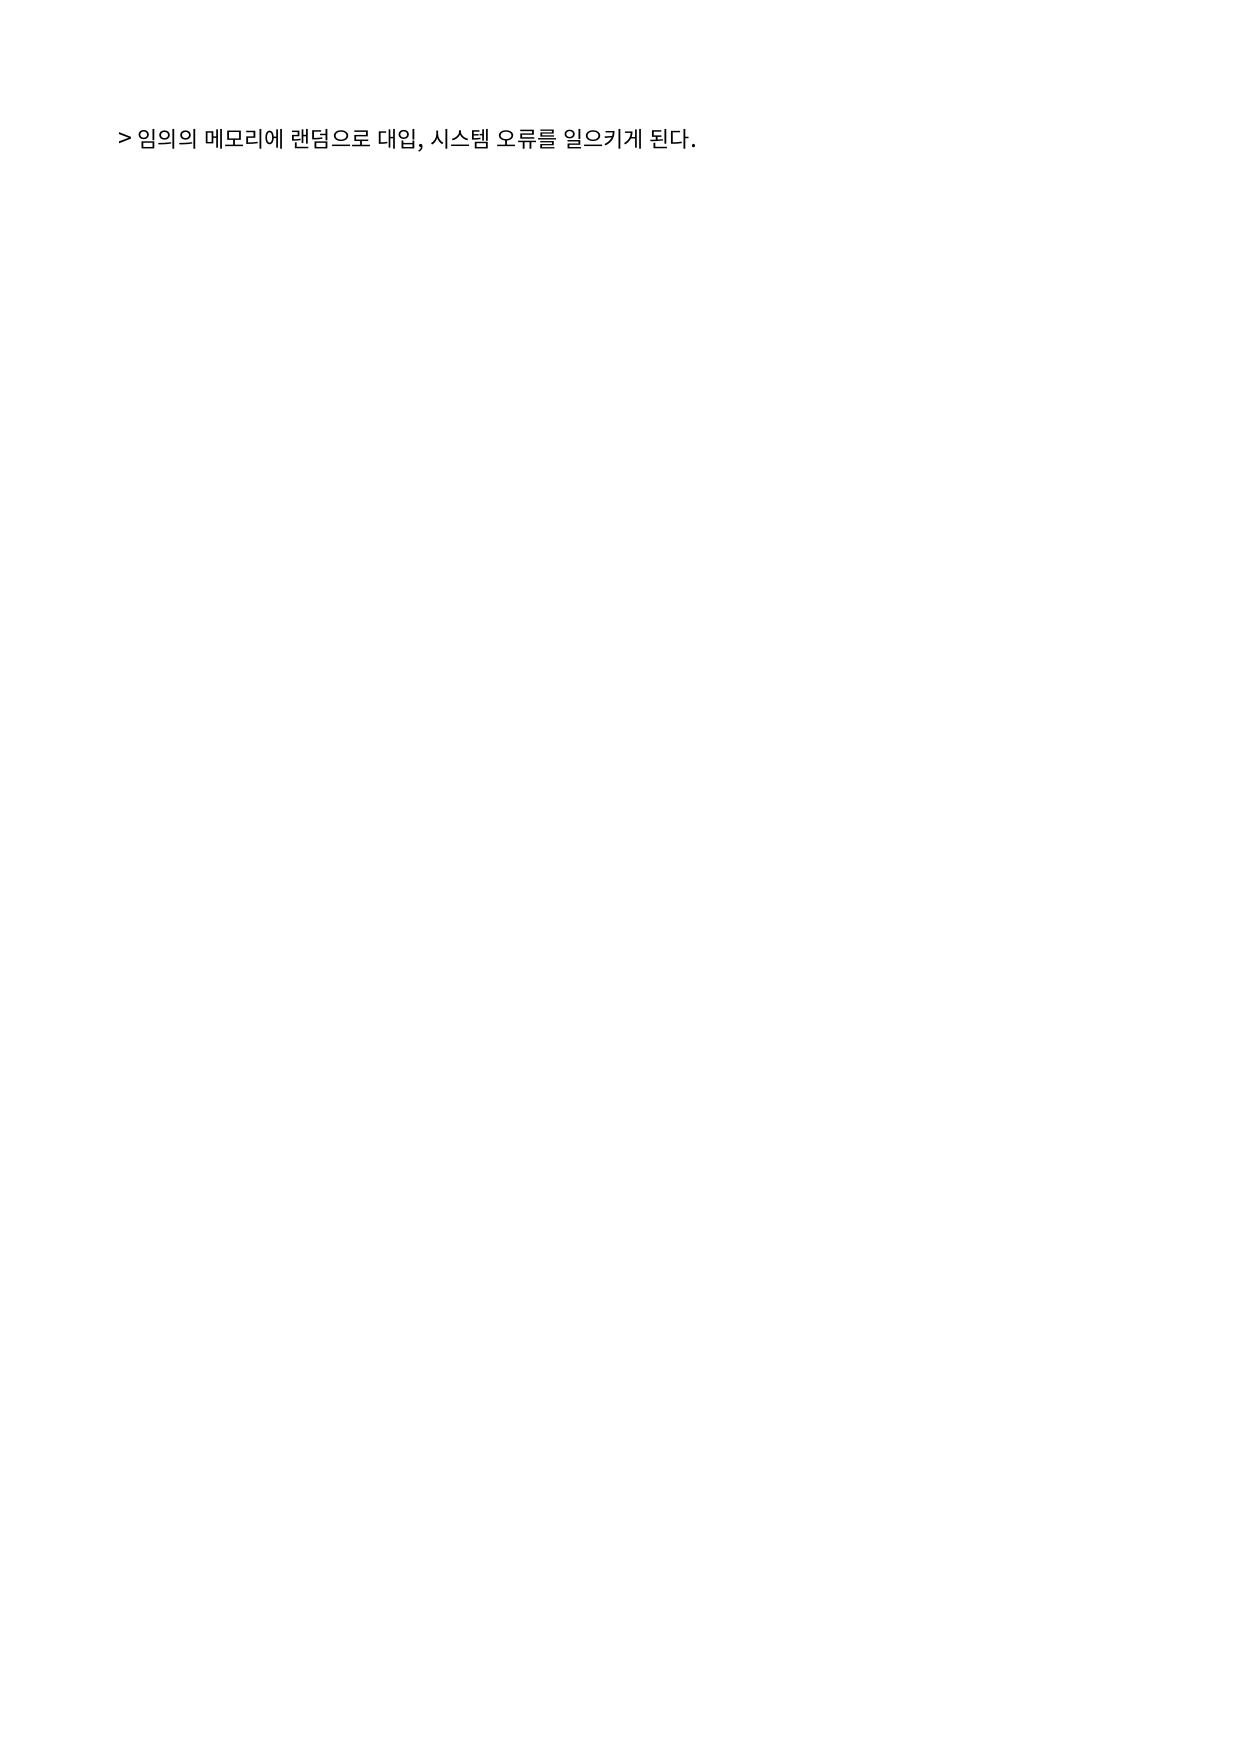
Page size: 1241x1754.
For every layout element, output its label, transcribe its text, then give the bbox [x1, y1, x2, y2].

text > 임의의 메모리에 랜덤으로 대입, 시스템 오류를 일으키게 된다. [118, 118, 1122, 154]
